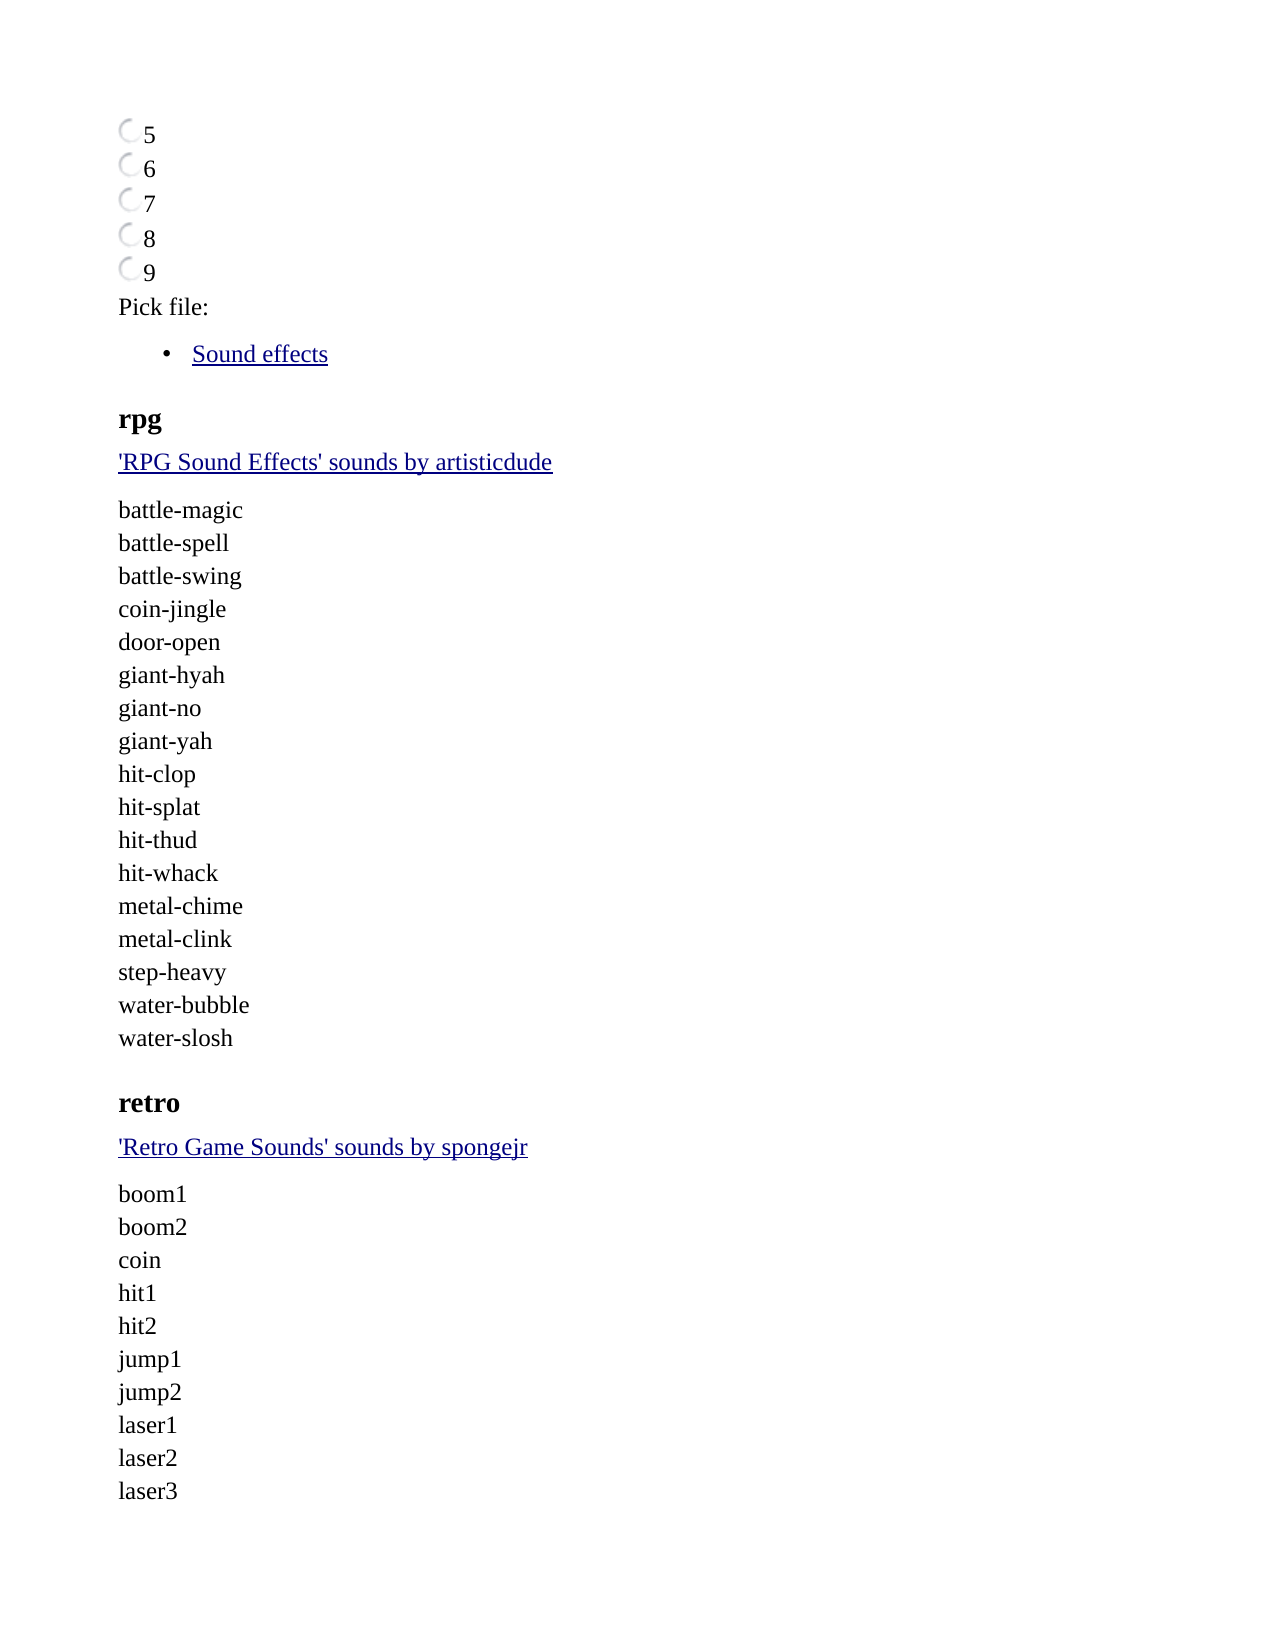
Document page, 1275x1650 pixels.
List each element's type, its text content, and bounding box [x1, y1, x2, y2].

text battle-magic [118, 495, 1157, 524]
picture [118, 152, 144, 178]
picture [118, 256, 144, 282]
text hit-thud [118, 825, 1157, 854]
text 'RPG Sound Effects' sounds by artisticdude [118, 447, 1157, 476]
text jump1 [118, 1344, 1157, 1373]
text 8 [118, 222, 1157, 253]
text hit-splat [118, 792, 1157, 821]
text boom1 [118, 1179, 1157, 1208]
text giant-yah [118, 726, 1157, 755]
text battle-spell [118, 528, 1157, 557]
subtitle retro [118, 1086, 1157, 1119]
text giant-hyah [118, 660, 1157, 689]
text battle-swing [118, 561, 1157, 590]
text Pick file: [118, 292, 1157, 320]
text 5 [118, 118, 1157, 148]
text 9 [118, 257, 1157, 287]
text coin [118, 1245, 1157, 1274]
text hit2 [118, 1311, 1157, 1340]
text coin-jingle [118, 594, 1157, 623]
text laser1 [118, 1410, 1157, 1439]
list Sound effects [162, 339, 1157, 368]
text metal-clink [118, 924, 1157, 953]
subtitle rpg [118, 401, 1157, 435]
text door-open [118, 627, 1157, 656]
text 6 [118, 153, 1157, 183]
text 'Retro Game Sounds' sounds by spongejr [118, 1132, 1157, 1160]
text hit-clop [118, 759, 1157, 788]
text laser3 [118, 1476, 1157, 1505]
text water-slosh [118, 1023, 1157, 1052]
text step-heavy [118, 957, 1157, 986]
picture [118, 187, 144, 213]
text hit1 [118, 1278, 1157, 1307]
picture [118, 118, 144, 144]
text water-bubble [118, 990, 1157, 1019]
text giant-no [118, 693, 1157, 722]
text hit-whack [118, 858, 1157, 887]
text laser2 [118, 1443, 1157, 1472]
picture [118, 222, 144, 248]
text metal-chime [118, 891, 1157, 920]
text boom2 [118, 1212, 1157, 1241]
text 7 [118, 187, 1157, 218]
text jump2 [118, 1377, 1157, 1406]
